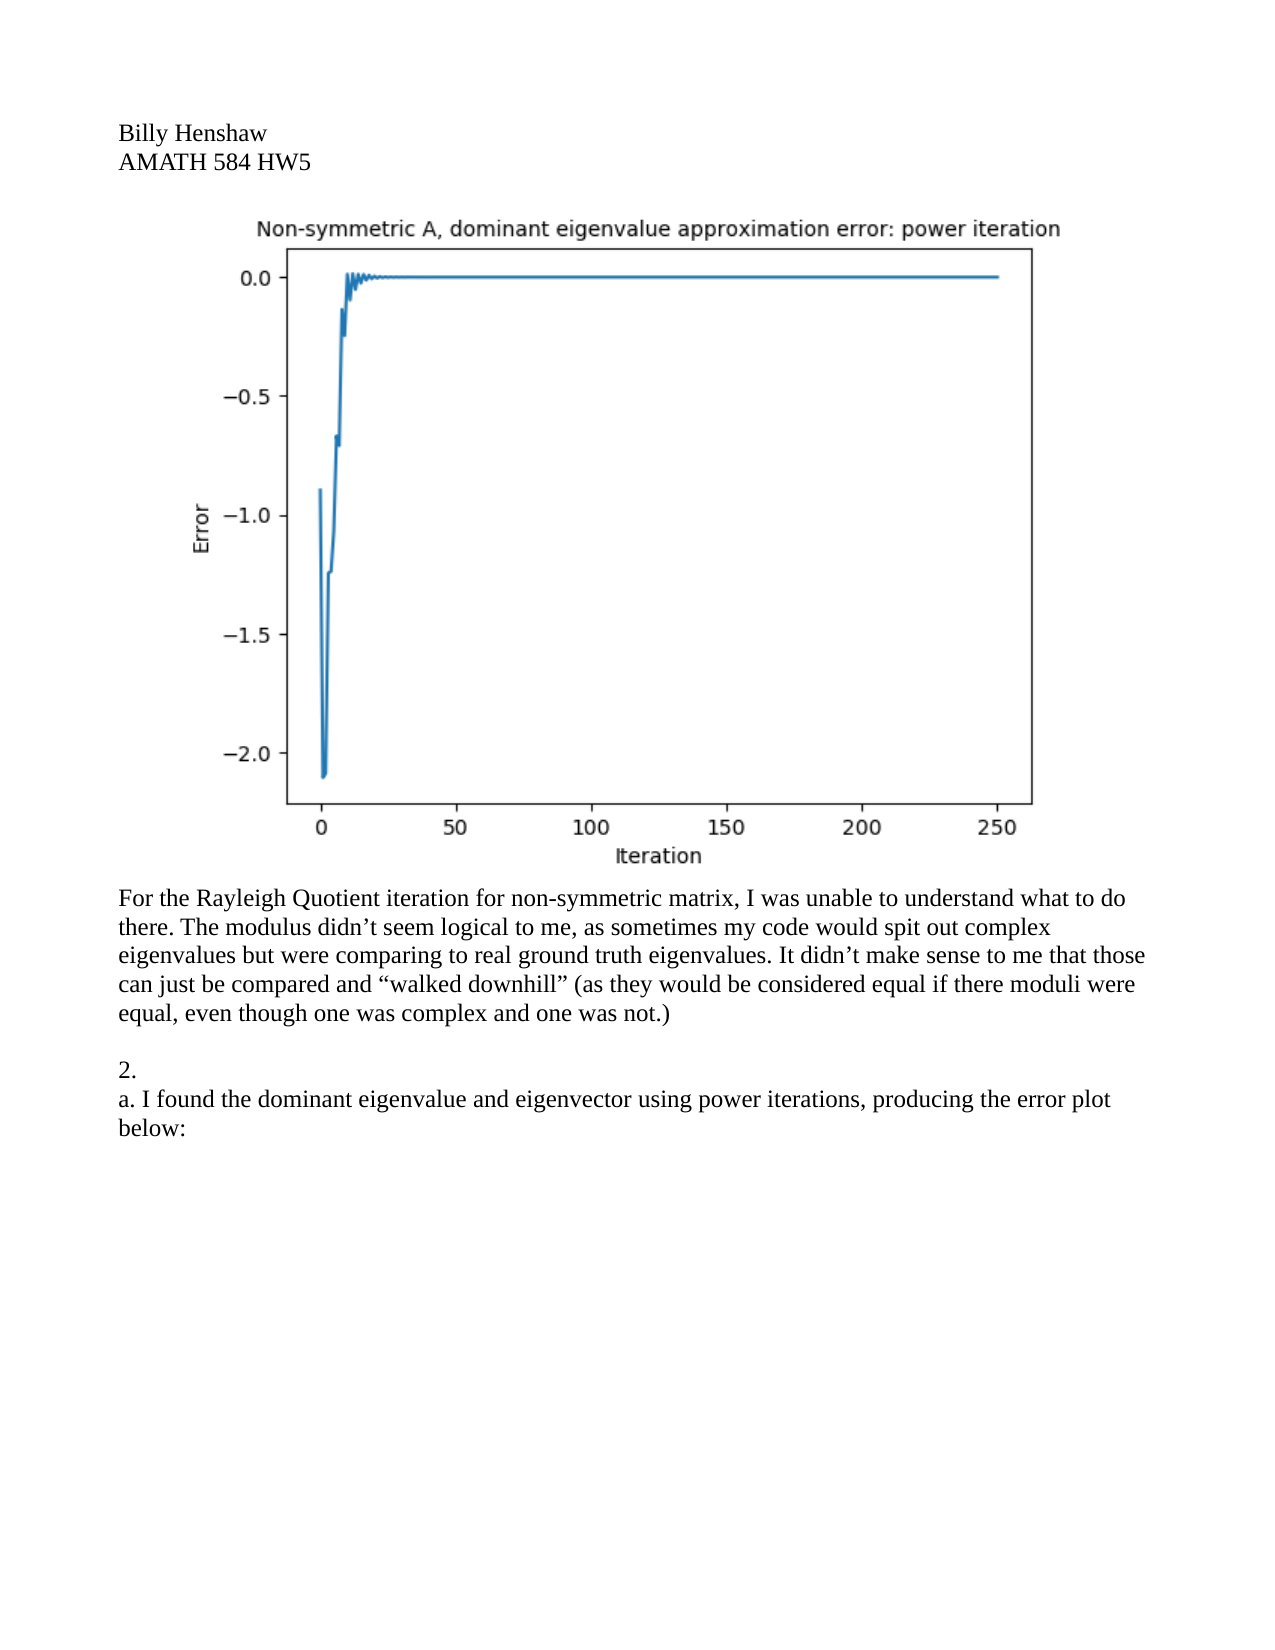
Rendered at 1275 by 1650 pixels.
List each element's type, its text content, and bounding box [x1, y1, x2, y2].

text a. I found the dominant eigenvalue and eigenvector using power iterations, producing the error plot below: [118, 1084, 1157, 1142]
text 2. [118, 1056, 1157, 1084]
picture [177, 205, 1074, 883]
text For the Rayleigh Quotient iteration for non-symmetric matrix, I was unable to understand what to do there. The modulus didn’t seem logical to me, as sometimes my code would spit out complex eigenvalues but were comparing to real ground truth eigenvalues. It didn’t make sense to me that those can just be compared and “walked downhill” (as they would be considered equal if there moduli were equal, even though one was complex and one was not.) [118, 205, 1157, 1027]
